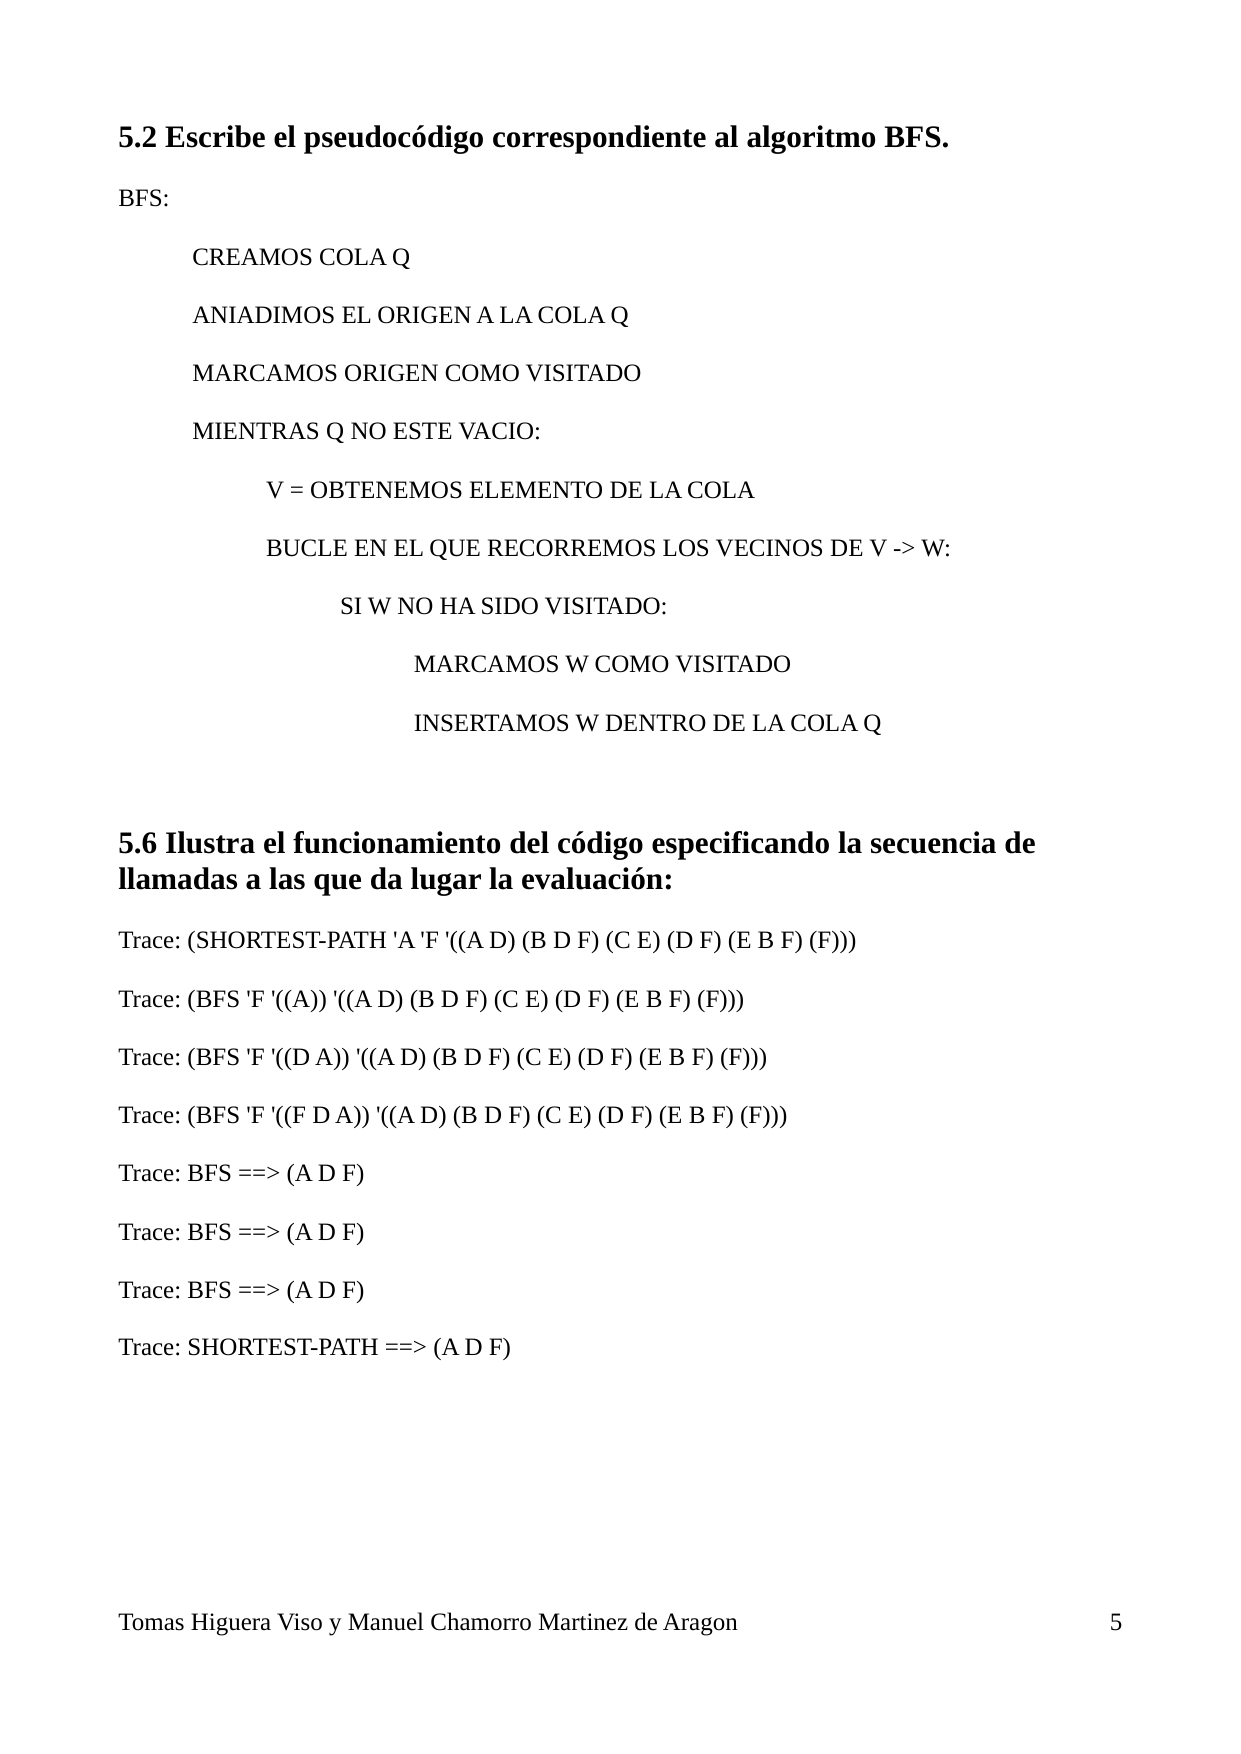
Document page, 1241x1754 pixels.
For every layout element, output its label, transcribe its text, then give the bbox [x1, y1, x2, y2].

text 5.2 Escribe el pseudocódigo correspondiente al algoritmo BFS. [118, 118, 1122, 154]
text Trace: (BFS 'F '((D A)) '((A D) (B D F) (C E) (D F) (E B F) (F))) [118, 1042, 1122, 1071]
text INSERTAMOS W DENTRO DE LA COLA Q [118, 708, 1122, 736]
text Trace: (BFS 'F '((A)) '((A D) (B D F) (C E) (D F) (E B F) (F))) [118, 984, 1122, 1012]
text V = OBTENEMOS ELEMENTO DE LA COLA [118, 475, 1122, 503]
text Trace: (SHORTEST-PATH 'A 'F '((A D) (B D F) (C E) (D F) (E B F) (F))) [118, 925, 1122, 954]
text 5.6 Ilustra el funcionamiento del código especificando la secuencia de llamadas a las que da lugar la evaluación: [118, 824, 1122, 896]
text MIENTRAS Q NO ESTE VACIO: [118, 416, 1122, 445]
text SI W NO HA SIDO VISITADO: [118, 591, 1122, 620]
text Trace: (BFS 'F '((F D A)) '((A D) (B D F) (C E) (D F) (E B F) (F))) [118, 1100, 1122, 1129]
text ANIADIMOS EL ORIGEN A LA COLA Q [118, 300, 1122, 329]
text Trace: BFS ==> (A D F) [118, 1275, 1122, 1303]
text CREAMOS COLA Q [118, 242, 1122, 271]
text Trace: SHORTEST-PATH ==> (A D F) [118, 1332, 1122, 1361]
text MARCAMOS W COMO VISITADO [118, 649, 1122, 678]
text Trace: BFS ==> (A D F) [118, 1158, 1122, 1187]
text MARCAMOS ORIGEN COMO VISITADO [118, 358, 1122, 387]
text BFS: [118, 183, 1122, 212]
text BUCLE EN EL QUE RECORREMOS LOS VECINOS DE V -> W: [118, 533, 1122, 562]
text Trace: BFS ==> (A D F) [118, 1217, 1122, 1245]
